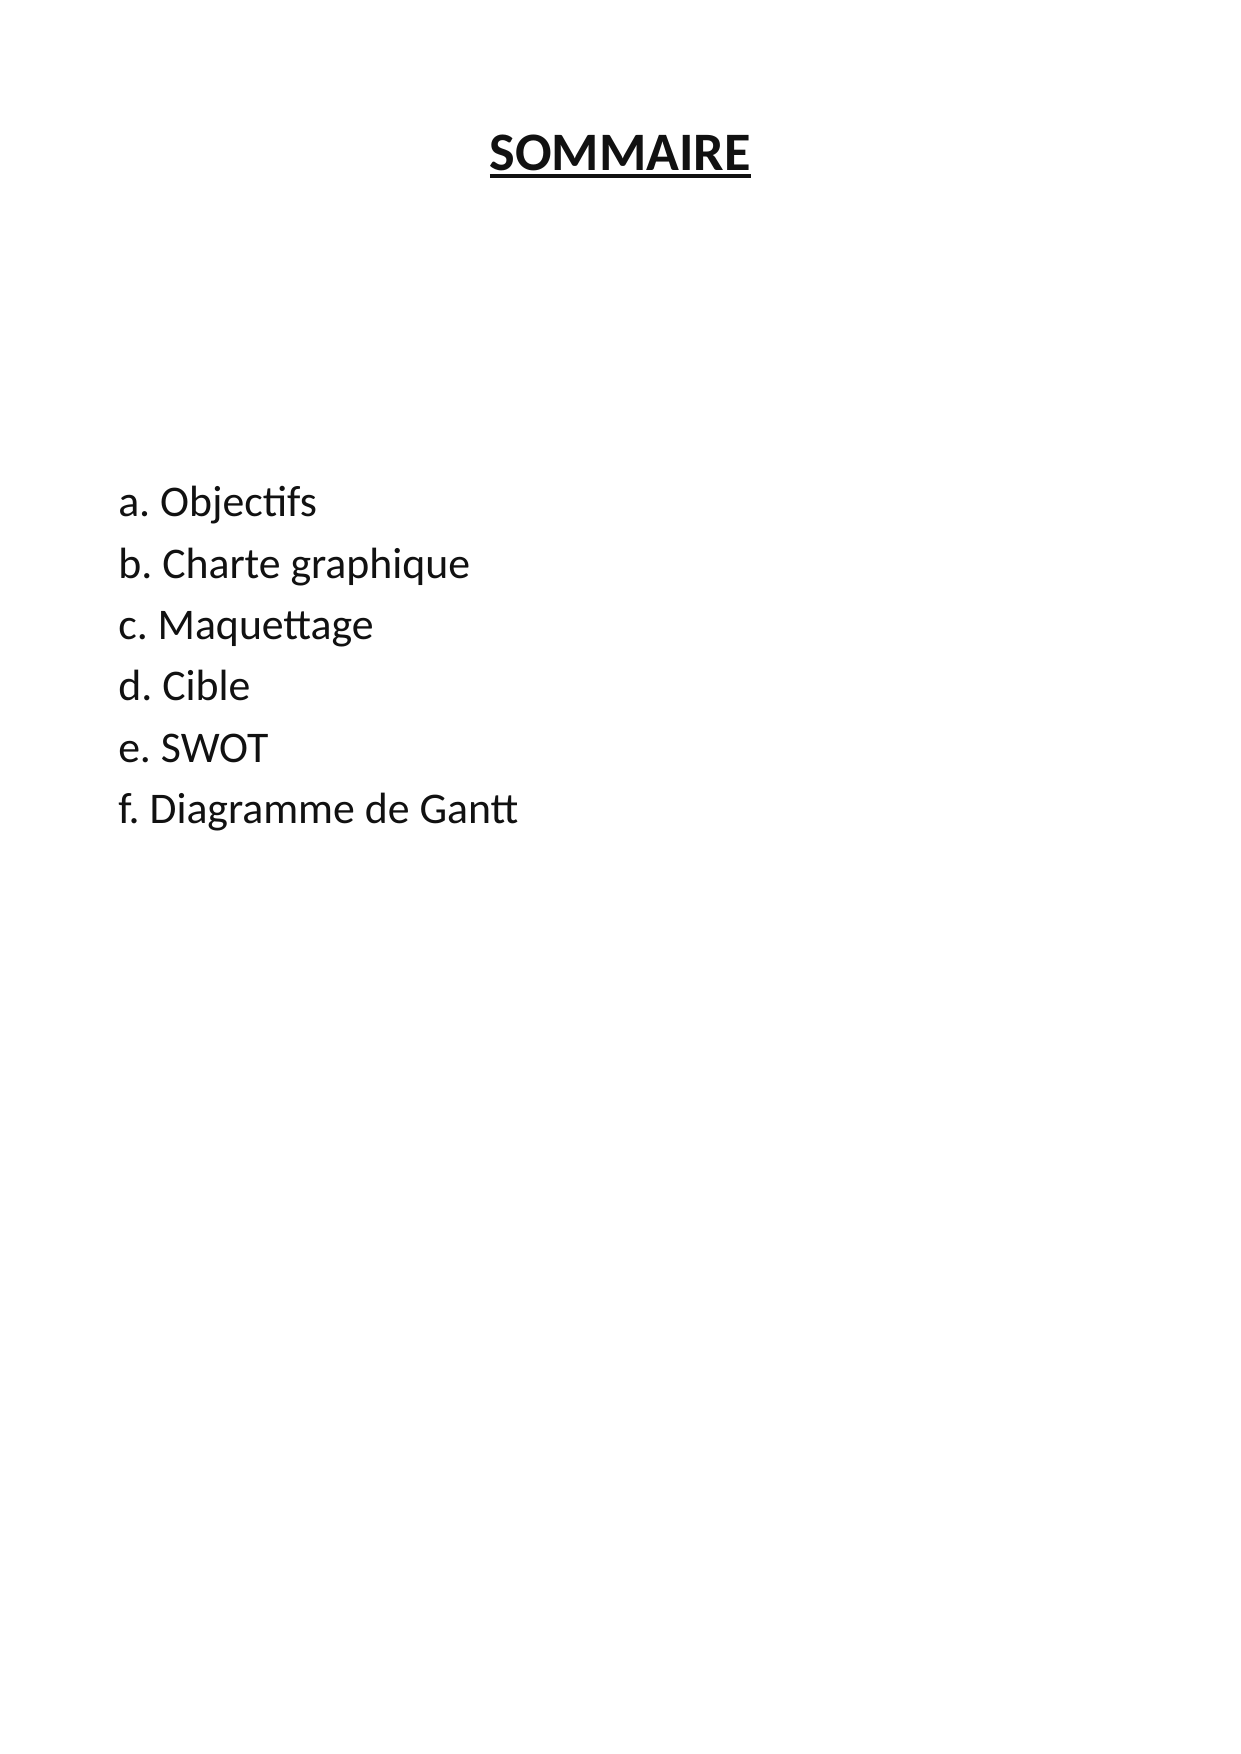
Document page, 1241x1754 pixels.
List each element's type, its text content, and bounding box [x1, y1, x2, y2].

list Énonce du besoin [156, 1087, 1122, 1118]
list Gestion du projet [156, 1227, 1122, 1258]
list Planification (GANT) [156, 1297, 1122, 1328]
list Fonctions du produit [156, 1122, 1122, 1153]
text e. SWOT [118, 720, 1122, 773]
text SOMMAIRE [118, 118, 1122, 184]
text a. Objectifs [118, 474, 1122, 528]
text b. Charte graphique [118, 536, 1122, 589]
list Maquette [156, 1192, 1122, 1223]
list Livrables [156, 1262, 1122, 1293]
text c. Maquettage [118, 597, 1122, 650]
text f. Diagramme de Gantt [118, 781, 1122, 834]
list Contraintes [156, 1157, 1122, 1188]
list Définir les besoins [156, 982, 1122, 1013]
text d. Cible [118, 658, 1122, 712]
